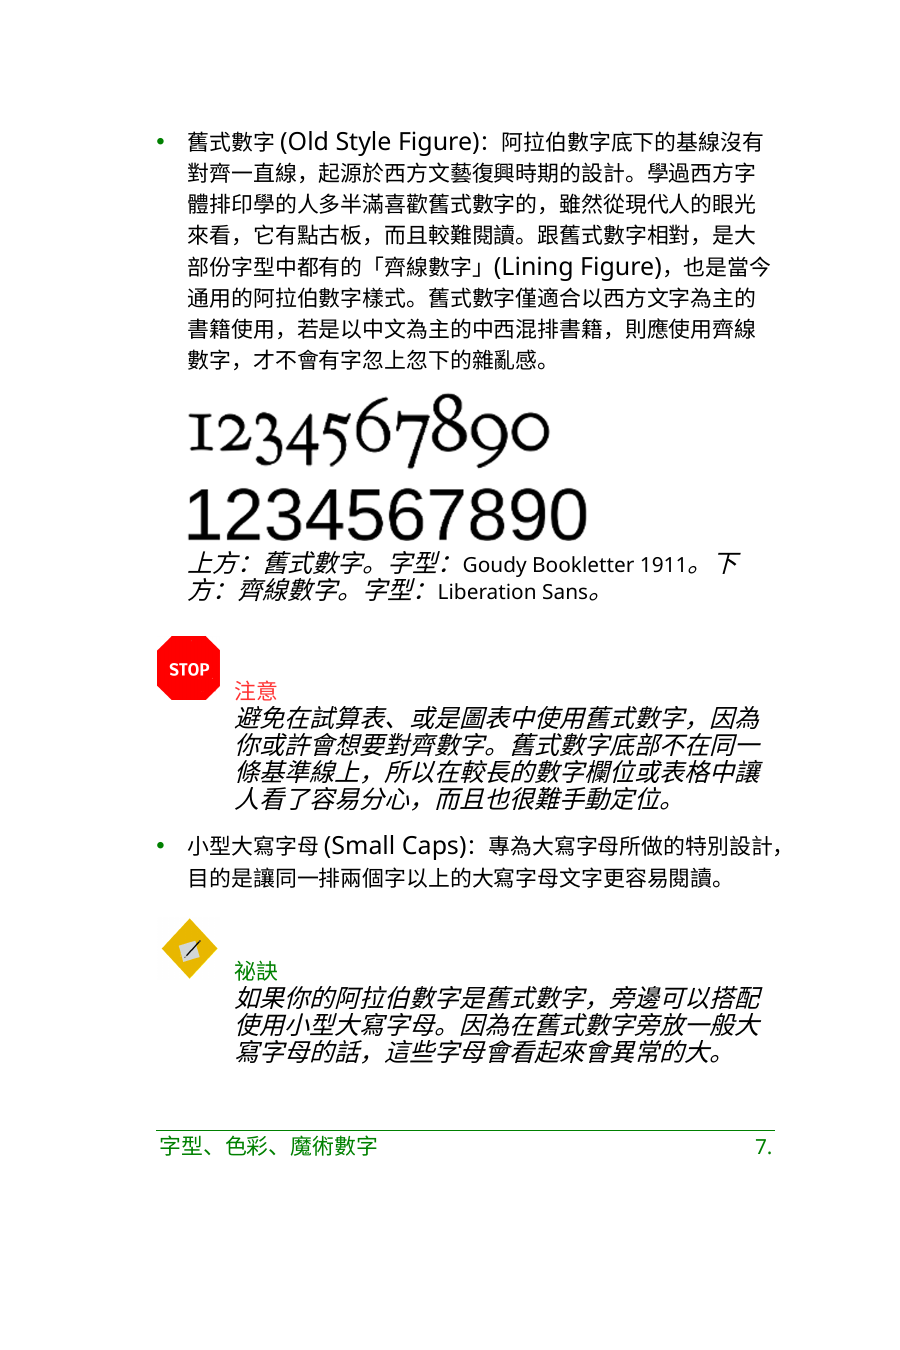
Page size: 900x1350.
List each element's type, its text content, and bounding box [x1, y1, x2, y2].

list 舊式數字 (Old Style Figure)：阿拉伯數字底下的基線沒有對齊一直線，起源於西方文藝復興時期的設計。學過西方字體排印學的人多半滿喜歡舊式數字的，雖然從現代人的眼光來看，它有點古板，而且較難閱讀。跟舊式數字相對，是大部份字型中都有的「齊線數字」(Lining Figure)，也是當今通用的阿拉伯數字樣式。舊式數字僅適合以西方文字為主的書籍使用，若是以中文為主的中西混排書籍，則應使用齊線數字，才不會有字忽上忽下的雜亂感。 [156, 125, 775, 375]
picture [187, 390, 587, 541]
picture [157, 636, 220, 700]
text 如果你的阿拉伯數字是舊式數字，旁邊可以搭配使用小型大寫字母。因為在舊式數字旁放一般大寫字母的話，這些字母會看起來會異常的大。 [234, 986, 775, 1067]
text 避免在試算表、或是圖表中使用舊式數字，因為你或許會想要對齊數字。舊式數字底部不在同一條基準線上，所以在較長的數字欄位或表格中讓人看了容易分心，而且也很難手動定位。 [234, 706, 775, 814]
picture [157, 917, 220, 980]
table_cell 上方：舊式數字。字型：Goudy Bookletter 1911。下方：齊線數字。字型：Liberation Sans。 [188, 543, 744, 605]
table_header [188, 391, 744, 543]
list 注意 [156, 636, 775, 706]
list 祕訣 [156, 916, 775, 986]
list 小型大寫字母 (Small Caps)：專為大寫字母所做的特別設計，目的是讓同一排兩個字以上的大寫字母文字更容易閱讀。 [156, 830, 775, 892]
